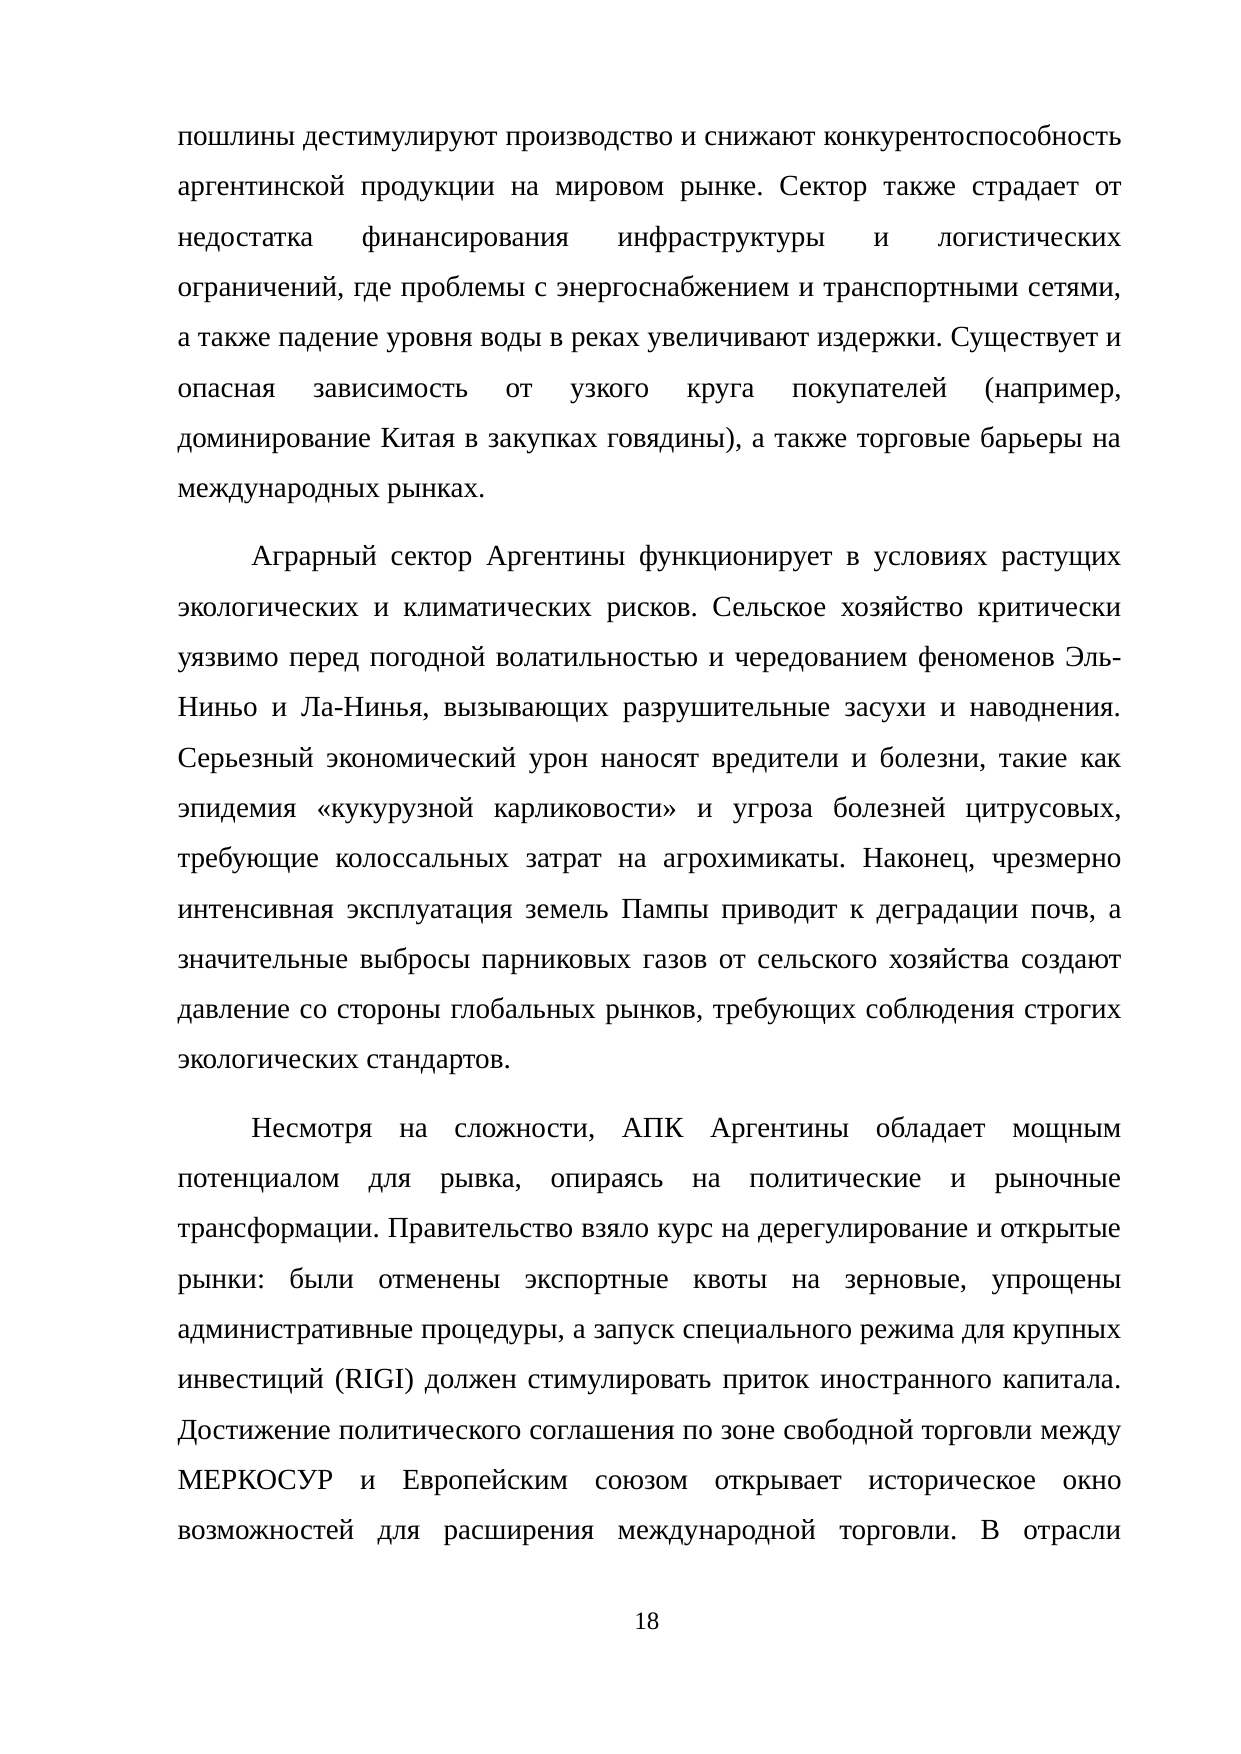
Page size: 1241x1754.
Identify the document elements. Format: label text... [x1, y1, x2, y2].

text пошлины дестимулируют производство и снижают конкурентоспособность аргентинской продукции на мировом рынке. Сектор также страдает от недостатка финансирования инфраструктуры и логистических ограничений, где проблемы с энергоснабжением и транспортными сетями, а также падение уровня воды в реках увеличивают издержки. Существует и опасная зависимость от узкого круга покупателей (например, доминирование Китая в закупках говядины), а также торговые барьеры на международных рынках. [177, 118, 1122, 504]
text Несмотря на сложности, АПК Аргентины обладает мощным потенциалом для рывка, опираясь на политические и рыночные трансформации. Правительство взяло курс на дерегулирование и открытые рынки: были отменены экспортные квоты на зерновые, упрощены административные процедуры, а запуск специального режима для крупных инвестиций (RIGI) должен стимулировать приток иностранного капитала. Достижение политического соглашения по зоне свободной торговли между МЕРКОСУР и Европейским союзом открывает историческое окно возможностей для расширения международной торговли. В отрасли [177, 1110, 1122, 1546]
text Аграрный сектор Аргентины функционирует в условиях растущих экологических и климатических рисков. Сельское хозяйство критически уязвимо перед погодной волатильностью и чередованием феноменов Эль-Ниньо и Ла-Нинья, вызывающих разрушительные засухи и наводнения. Серьезный экономический урон наносят вредители и болезни, такие как эпидемия «кукурузной карликовости» и угроза болезней цитрусовых, требующие колоссальных затрат на агрохимикаты. Наконец, чрезмерно интенсивная эксплуатация земель Пампы приводит к деградации почв, а значительные выбросы парниковых газов от сельского хозяйства создают давление со стороны глобальных рынков, требующих соблюдения строгих экологических стандартов. [177, 538, 1122, 1075]
